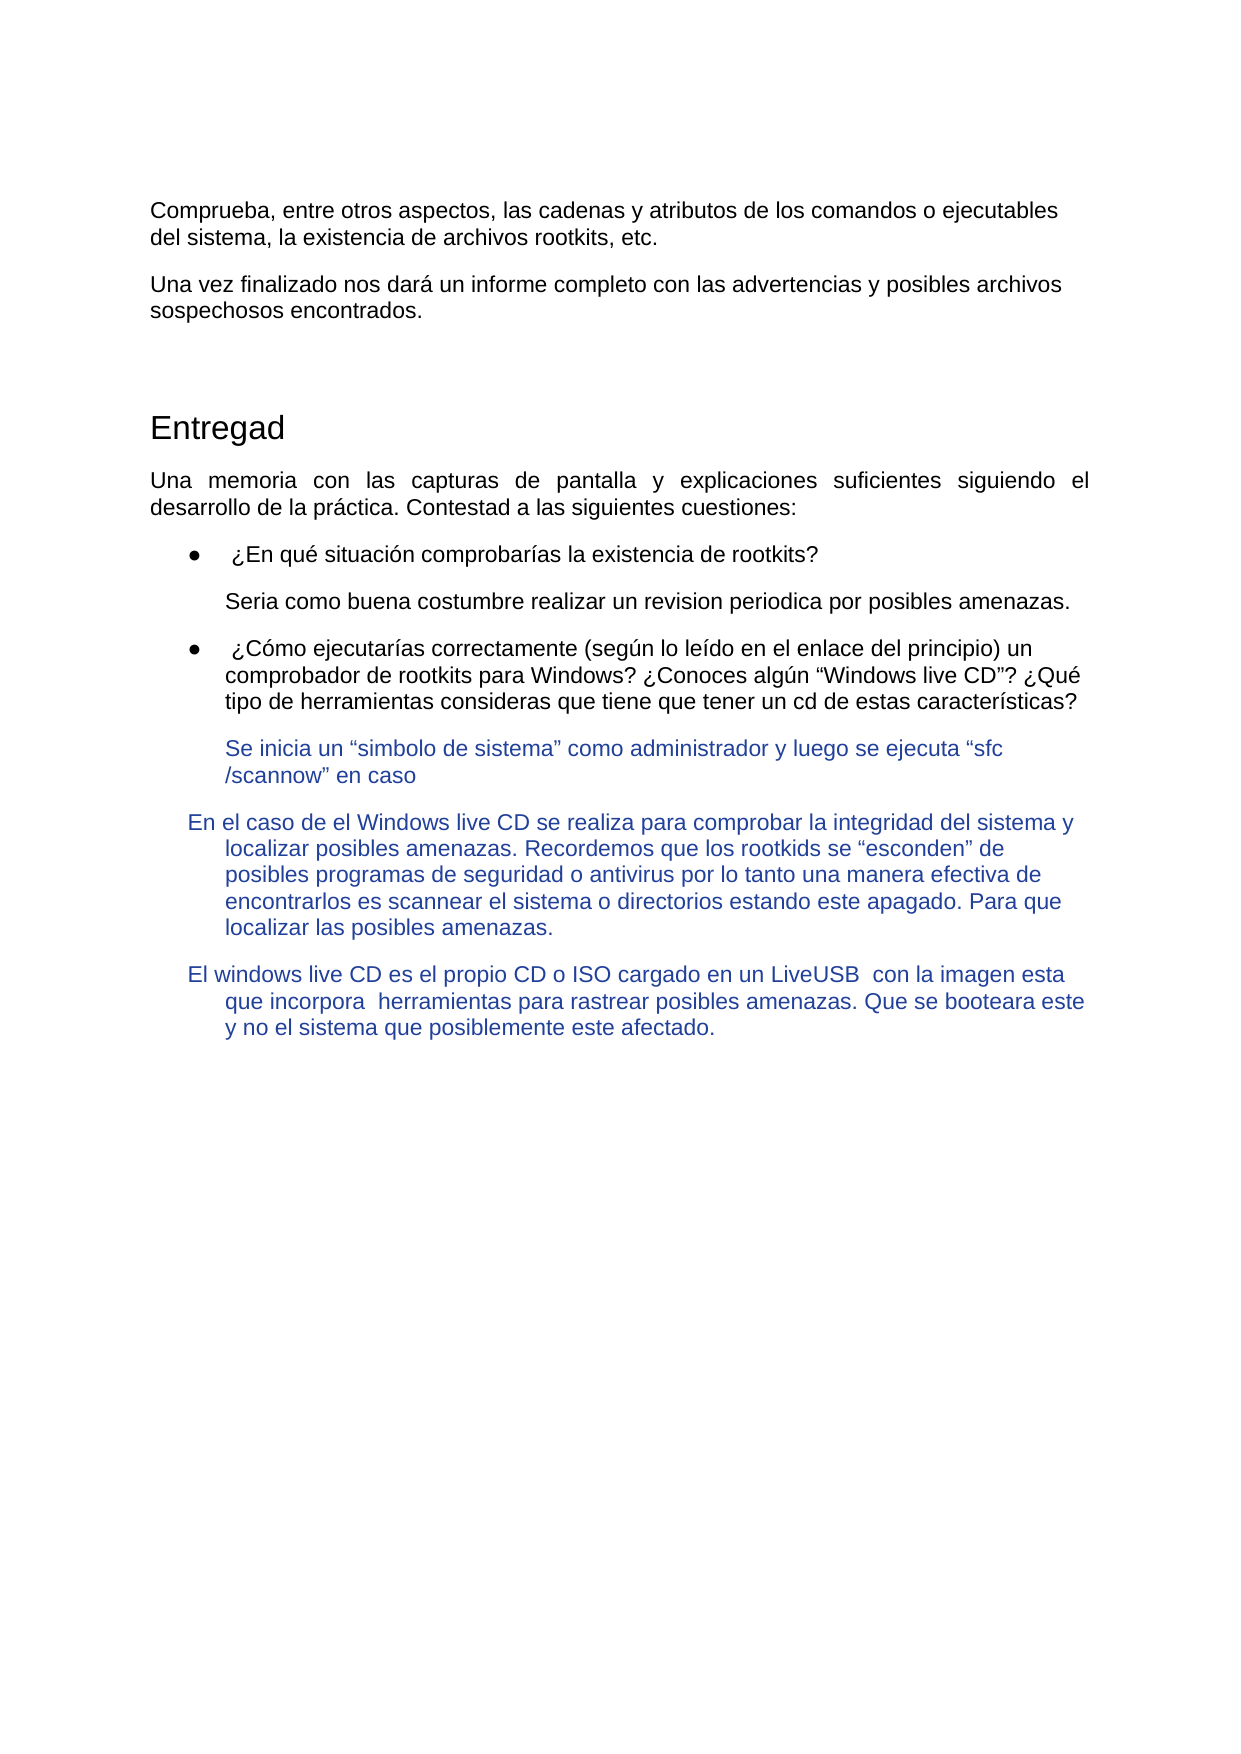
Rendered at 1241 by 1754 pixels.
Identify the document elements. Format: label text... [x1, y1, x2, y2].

text Comprueba, entre otros aspectos, las cadenas y atributos de los comandos o ejecutables del sistema, la existencia de archivos rootkits, etc. [150, 197, 1090, 250]
text Una vez finalizado nos dará un informe completo con las advertencias y posibles archivos sospechosos encontrados. [150, 271, 1090, 323]
subtitle Entregad [150, 408, 1090, 447]
list ¿En qué situación comprobarías la existencia de rootkits? [187, 541, 1090, 567]
text El windows live CD es el propio CD o ISO cargado en un LiveUSB con la imagen esta que incorpora herramientas para rastrear posibles amenazas. Que se booteara este y no el sistema que posiblemente este afectado. [187, 961, 1090, 1040]
list ¿Cómo ejecutarías correctamente (según lo leído en el enlace del principio) un comprobador de rootkits para Windows? ¿Conoces algún “Windows live CD”? ¿Qué tipo de herramientas consideras que tiene que tener un cd de estas características? [187, 635, 1090, 714]
text Una memoria con las capturas de pantalla y explicaciones suficientes siguiendo el desarrollo de la práctica. Contestad a las siguientes cuestiones: [150, 467, 1090, 520]
list Se inicia un “simbolo de sistema” como administrador y luego se ejecuta “sfc /scannow” en caso [187, 735, 1090, 788]
list Seria como buena costumbre realizar un revision periodica por posibles amenazas. [187, 588, 1090, 614]
text En el caso de el Windows live CD se realiza para comprobar la integridad del sistema y localizar posibles amenazas. Recordemos que los rootkids se “esconden” de posibles programas de seguridad o antivirus por lo tanto una manera efectiva de encontrarlos es scannear el sistema o directorios estando este apagado. Para que localizar las posibles amenazas. [187, 809, 1090, 941]
